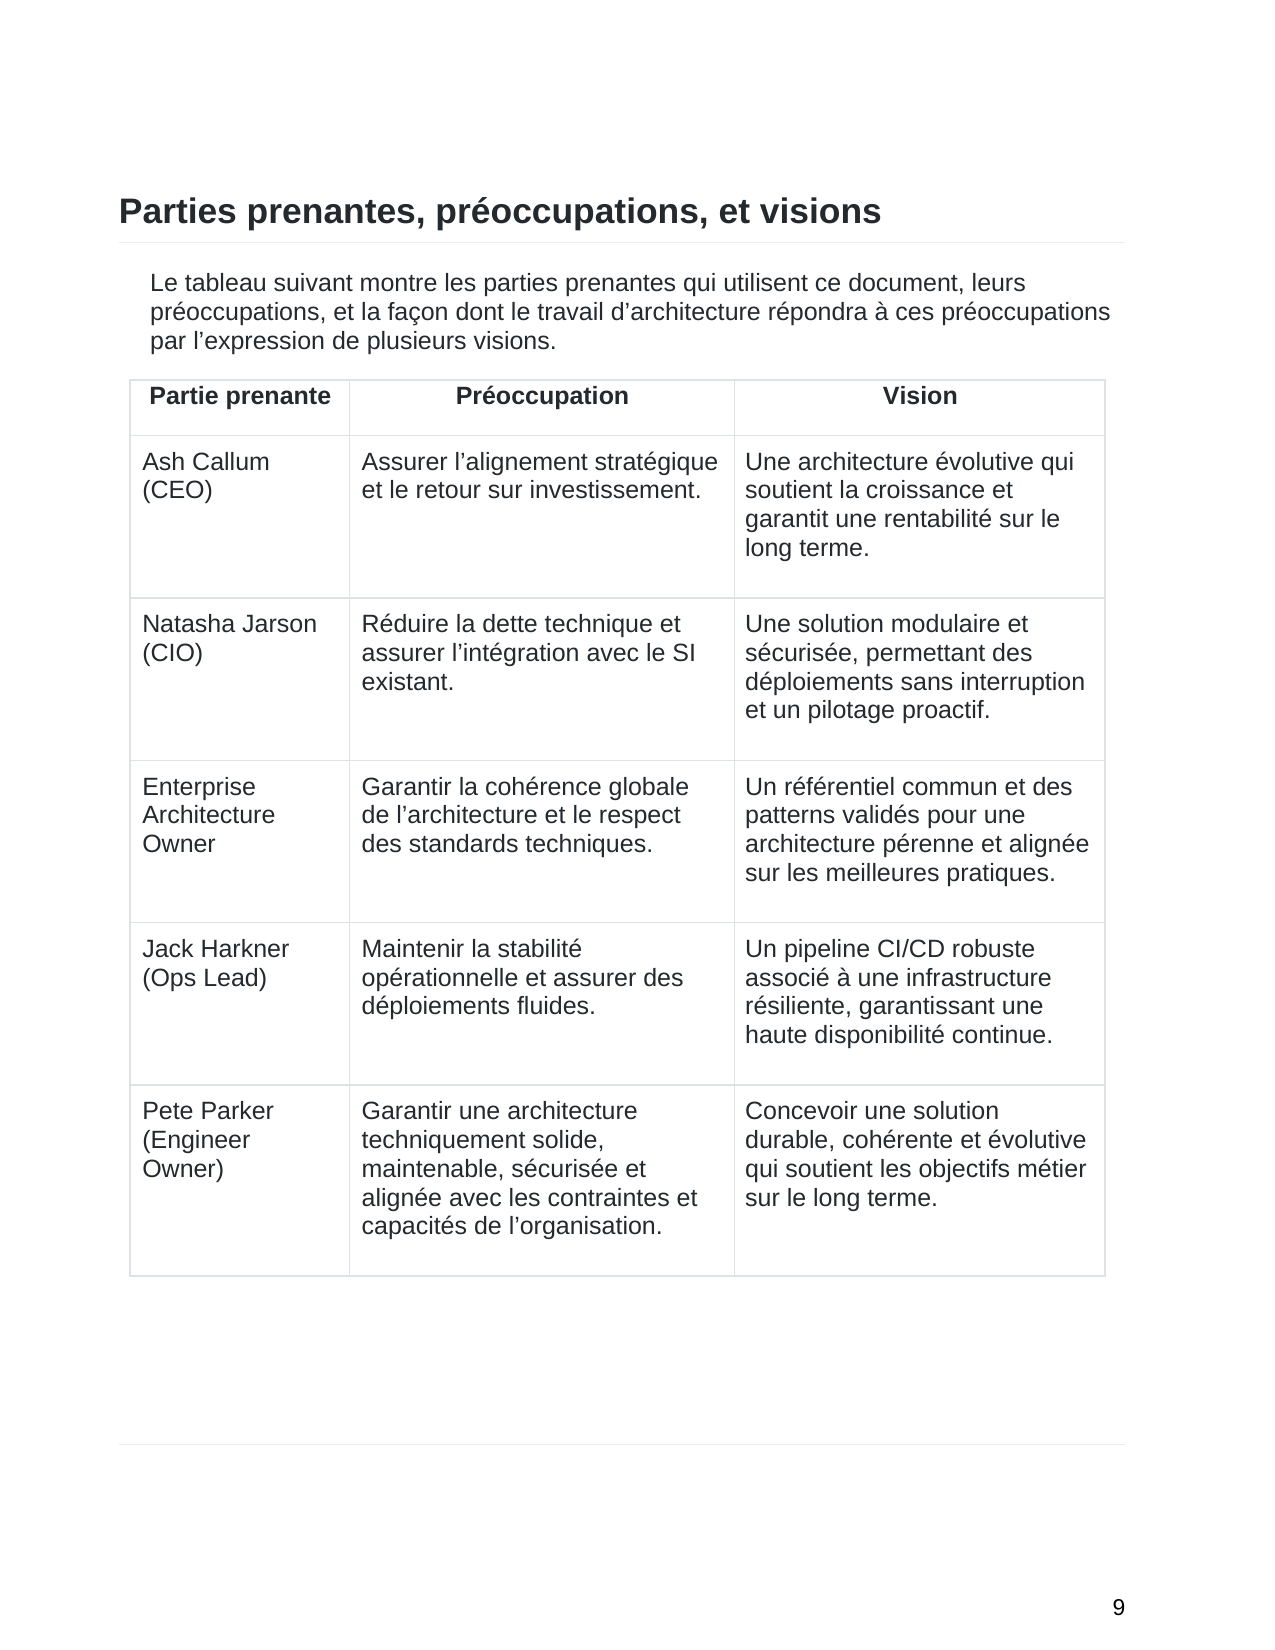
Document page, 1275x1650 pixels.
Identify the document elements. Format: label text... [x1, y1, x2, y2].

table_cell Assurer l’alignement stratégique et le retour sur investissement. [350, 436, 734, 597]
table_header Vision [735, 381, 1104, 435]
table_cell Maintenir la stabilité opérationnelle et assurer des déploiements fluides. [350, 923, 734, 1084]
table_cell Un pipeline CI/CD robuste associé à une infrastructure résiliente, garantissant une haute disponibilité continue. [735, 923, 1104, 1084]
table_header Préoccupation [350, 381, 734, 435]
table_cell Une architecture évolutive qui soutient la croissance et garantit une rentabilité sur le long terme. [735, 436, 1104, 597]
table_cell Enterprise Architecture Owner [131, 761, 349, 922]
table_cell Natasha Jarson (CIO) [131, 599, 349, 759]
table_cell Réduire la dette technique et assurer l’intégration avec le SI existant. [350, 599, 734, 759]
table_cell Garantir la cohérence globale de l’architecture et le respect des standards techniques. [350, 761, 734, 922]
text Le tableau suivant montre les parties prenantes qui utilisent ce document, leurs préoccupations, et la façon dont le travail d’architecture répondra à ces préoccupations par l’expression de plusieurs visions. [150, 268, 1125, 354]
table_header Partie prenante [131, 381, 349, 435]
table_cell Garantir une architecture techniquement solide, maintenable, sécurisée et alignée avec les contraintes et capacités de l’organisation. [350, 1086, 734, 1275]
table_cell Une solution modulaire et sécurisée, permettant des déploiements sans interruption et un pilotage proactif. [735, 599, 1104, 759]
table_cell Ash Callum (CEO) [131, 436, 349, 597]
table_cell Jack Harkner (Ops Lead) [131, 923, 349, 1084]
subtitle Parties prenantes, préoccupations, et visions [119, 190, 1125, 242]
table_cell Pete Parker (Engineer Owner) [131, 1086, 349, 1275]
table_cell Concevoir une solution durable, cohérente et évolutive qui soutient les objectifs métier sur le long terme. [735, 1086, 1104, 1275]
table_cell Un référentiel commun et des patterns validés pour une architecture pérenne et alignée sur les meilleures pratiques. [735, 761, 1104, 922]
